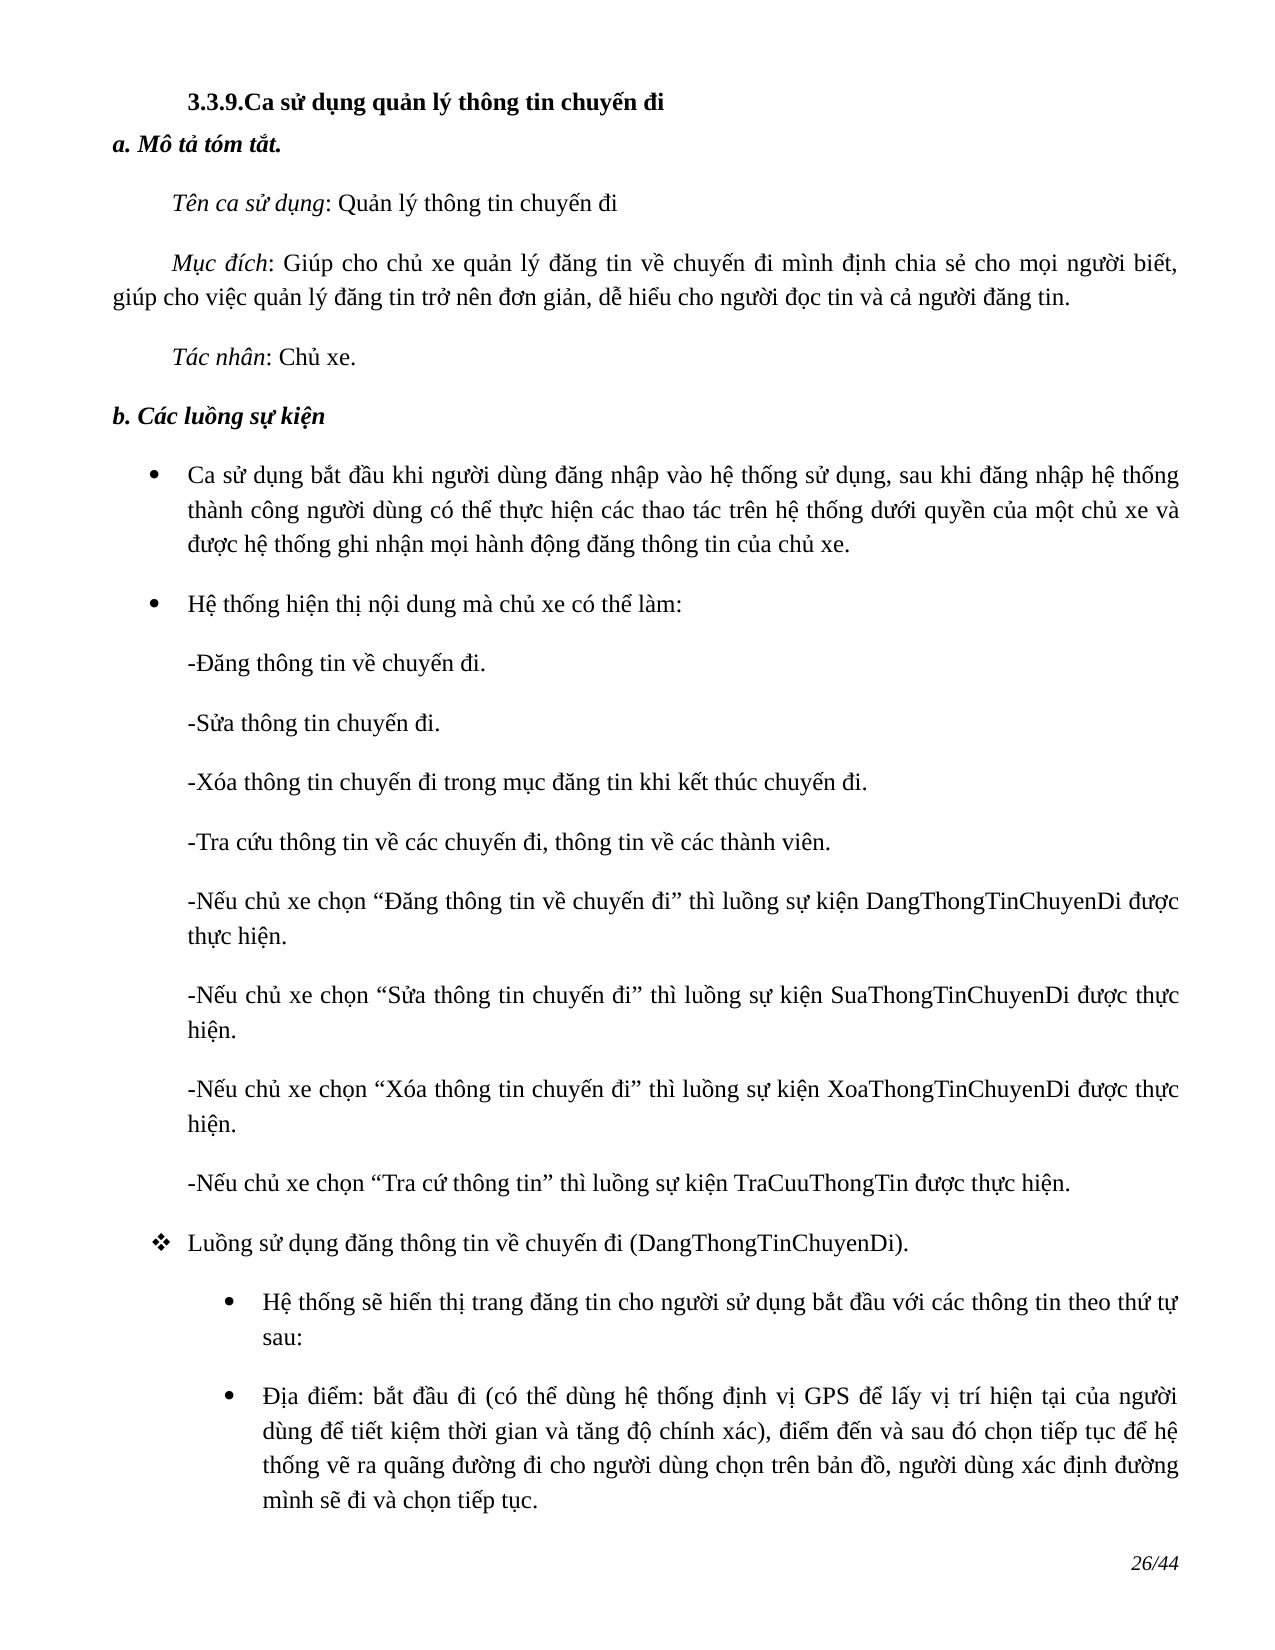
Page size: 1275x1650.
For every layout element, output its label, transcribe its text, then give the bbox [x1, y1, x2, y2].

text -Nếu chủ xe chọn “Xóa thông tin chuyến đi” thì luồng sự kiện XoaThongTinChuyenDi được thực hiện. [187, 1074, 1181, 1138]
list Ca sử dụng bắt đầu khi người dùng đăng nhập vào hệ thống sử dụng, sau khi đăng nhập hệ thống thành công người dùng có thể thực hiện các thao tác trên hệ thống dưới quyền của một chủ xe và được hệ thống ghi nhận mọi hành động đăng thông tin của chủ xe. [150, 461, 1181, 558]
list Hệ thống sẽ hiển thị trang đăng tin cho người sử dụng bắt đầu với các thông tin theo thứ tự sau: [225, 1287, 1181, 1351]
text -Xóa thông tin chuyến đi trong mục đăng tin khi kết thúc chuyến đi. [187, 767, 1181, 796]
text -Tra cứu thông tin về các chuyến đi, thông tin về các thành viên. [187, 827, 1181, 856]
list Hệ thống hiện thị nội dung mà chủ xe có thể làm: [150, 589, 1181, 618]
text b. Các luồng sự kiện [112, 401, 1181, 430]
text -Nếu chủ xe chọn “Tra cứ thông tin” thì luồng sự kiện TraCuuThongTin được thực hiện. [187, 1168, 1181, 1197]
text -Sửa thông tin chuyến đi. [187, 708, 1181, 737]
subtitle Ca sử dụng quản lý thông tin chuyến đi [187, 87, 1181, 116]
text Tên ca sử dụng: Quản lý thông tin chuyến đi [112, 188, 1181, 217]
text -Nếu chủ xe chọn “Đăng thông tin về chuyến đi” thì luồng sự kiện DangThongTinChuyenDi được thực hiện. [187, 886, 1181, 950]
text a. Mô tả tóm tắt. [112, 129, 1181, 157]
text Tác nhân: Chủ xe. [112, 342, 1181, 370]
text -Đăng thông tin về chuyến đi. [187, 648, 1181, 677]
text -Nếu chủ xe chọn “Sửa thông tin chuyến đi” thì luồng sự kiện SuaThongTinChuyenDi được thực hiện. [187, 980, 1181, 1044]
list Luồng sử dụng đăng thông tin về chuyến đi (DangThongTinChuyenDi). [150, 1228, 1181, 1257]
list Địa điểm: bắt đầu đi (có thể dùng hệ thống định vị GPS để lấy vị trí hiện tại của người dùng để tiết kiệm thời gian và tăng độ chính xác), điểm đến và sau đó chọn tiếp tục để hệ thống vẽ ra quãng đường đi cho người dùng chọn trên bản đồ, người dùng xác định đường mình sẽ đi và chọn tiếp tục. [225, 1381, 1181, 1513]
text Mục đích: Giúp cho chủ xe quản lý đăng tin về chuyến đi mình định chia sẻ cho mọi người biết, giúp cho việc quản lý đăng tin trở nên đơn giản, dễ hiểu cho người đọc tin và cả người đăng tin. [112, 248, 1181, 311]
